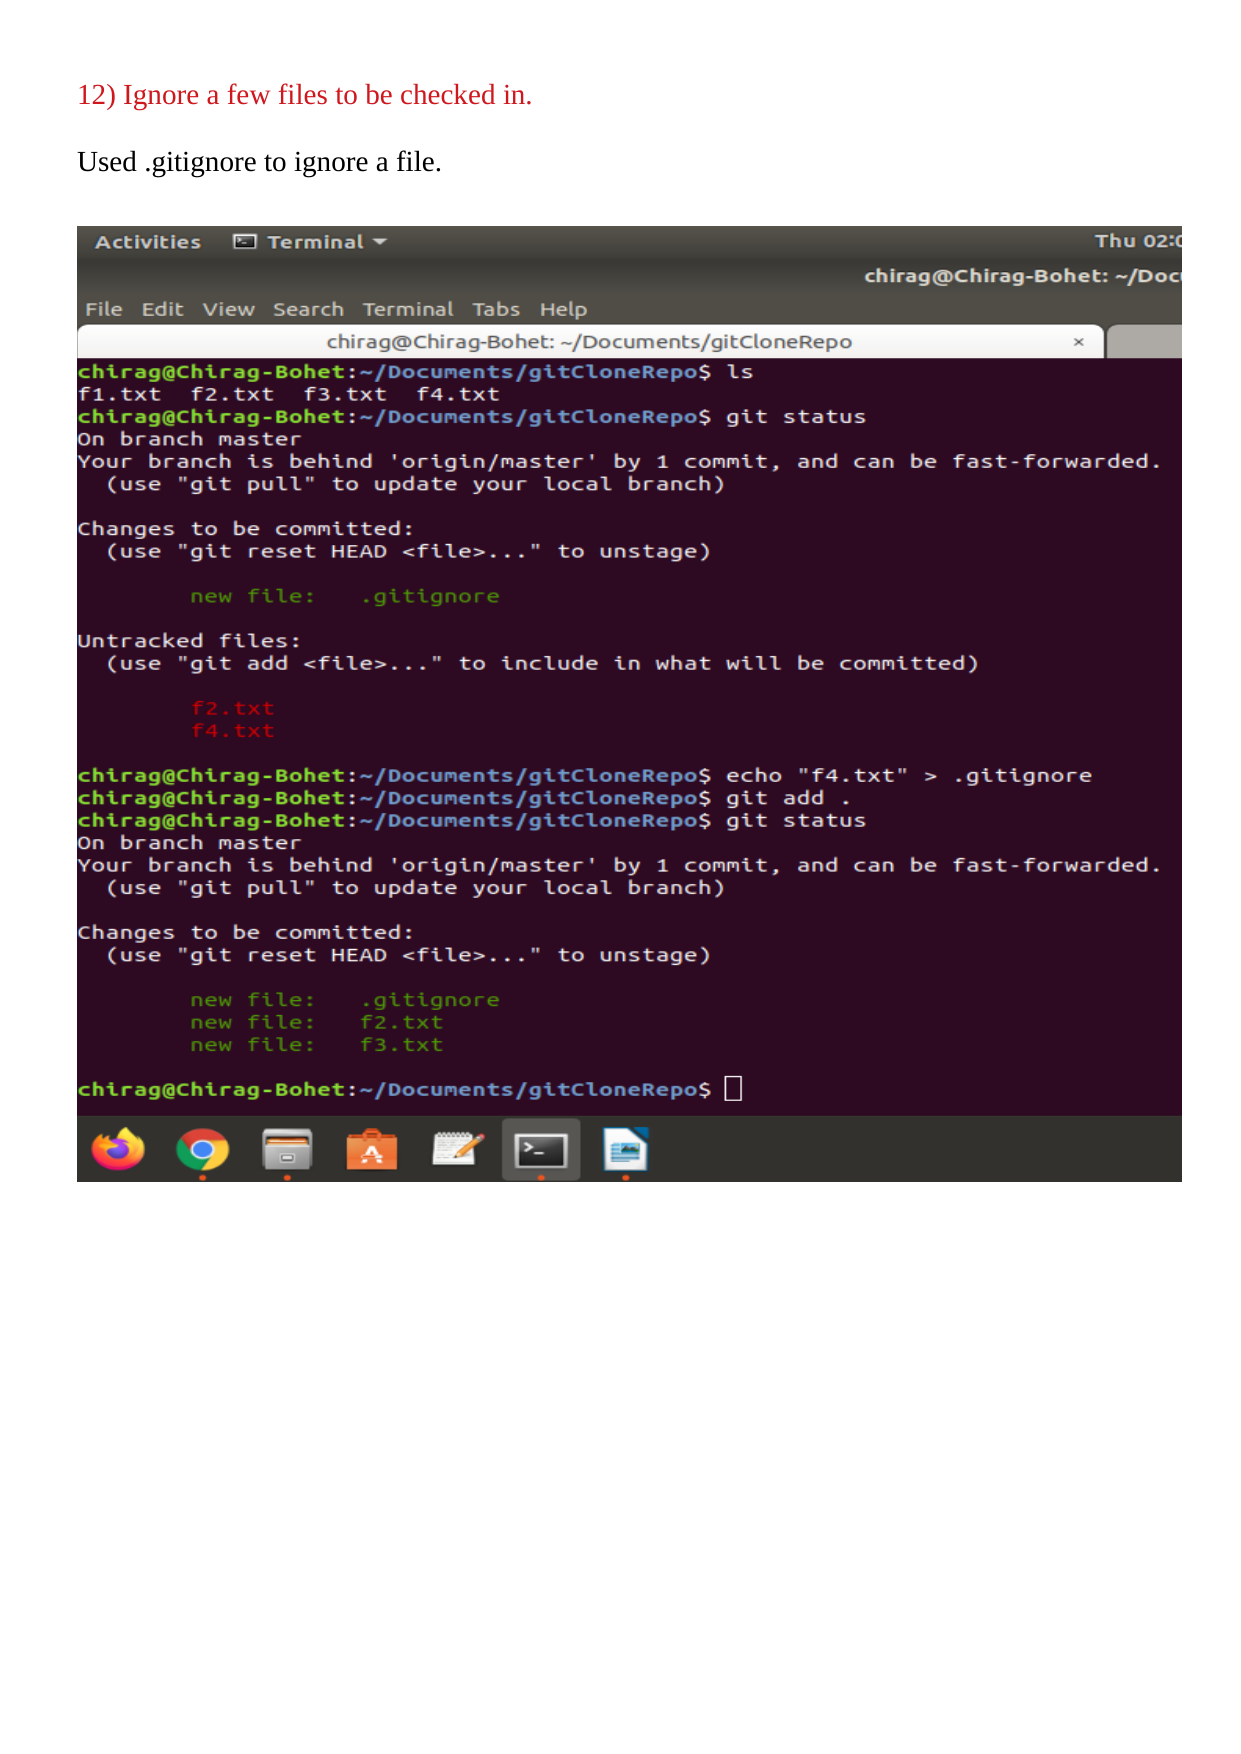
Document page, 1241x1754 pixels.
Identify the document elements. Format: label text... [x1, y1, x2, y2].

text 12) Ignore a few files to be checked in. [77, 77, 1163, 110]
text Used .gitignore to ignore a file. [77, 144, 1163, 177]
